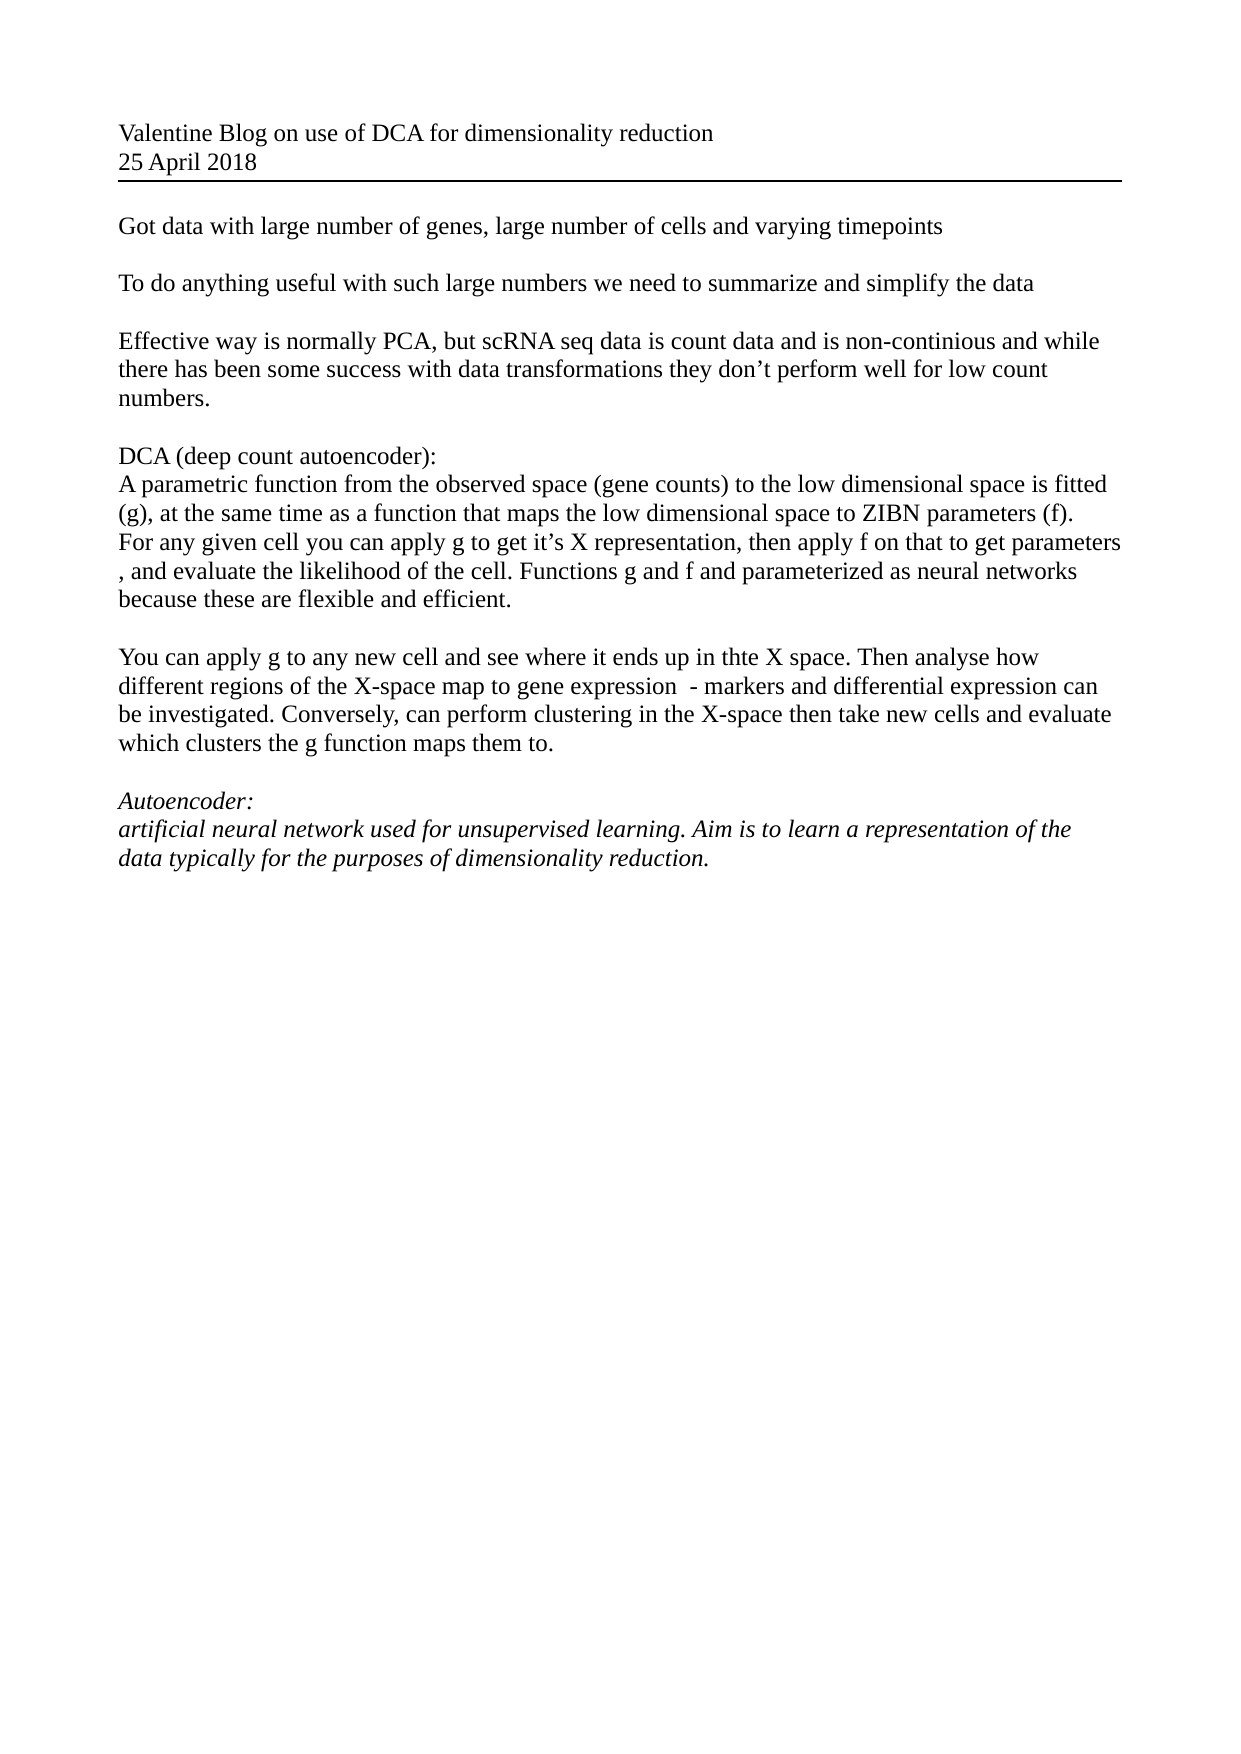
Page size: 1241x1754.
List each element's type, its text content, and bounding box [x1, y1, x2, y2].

text You can apply g to any new cell and see where it ends up in thte X space. Then analyse how different regions of the X-space map to gene expression - markers and differential expression can be investigated. Conversely, can perform clustering in the X-space then take new cells and evaluate which clusters the g function maps them to. [118, 642, 1122, 757]
text Valentine Blog on use of DCA for dimensionality reduction [118, 118, 1122, 147]
text Effective way is normally PCA, but scRNA seq data is count data and is non-continious and while there has been some success with data transformations they don’t perform well for low count numbers. [118, 326, 1122, 412]
text To do anything useful with such large numbers we need to summarize and simplify the data [118, 268, 1122, 297]
text 25 April 2018 [118, 147, 1122, 180]
text For any given cell you can apply g to get it’s X representation, then apply f on that to get parameters , and evaluate the likelihood of the cell. Functions g and f and parameterized as neural networks because these are flexible and efficient. [118, 527, 1122, 613]
text A parametric function from the observed space (gene counts) to the low dimensional space is fitted (g), at the same time as a function that maps the low dimensional space to ZIBN parameters (f). [118, 469, 1122, 527]
text Got data with large number of genes, large number of cells and varying timepoints [118, 211, 1122, 239]
text DCA (deep count autoencoder): [118, 441, 1122, 469]
text artificial neural network used for unsupervised learning. Aim is to learn a representation of the data typically for the purposes of dimensionality reduction. [118, 814, 1122, 872]
text Autoencoder: [118, 786, 1122, 814]
